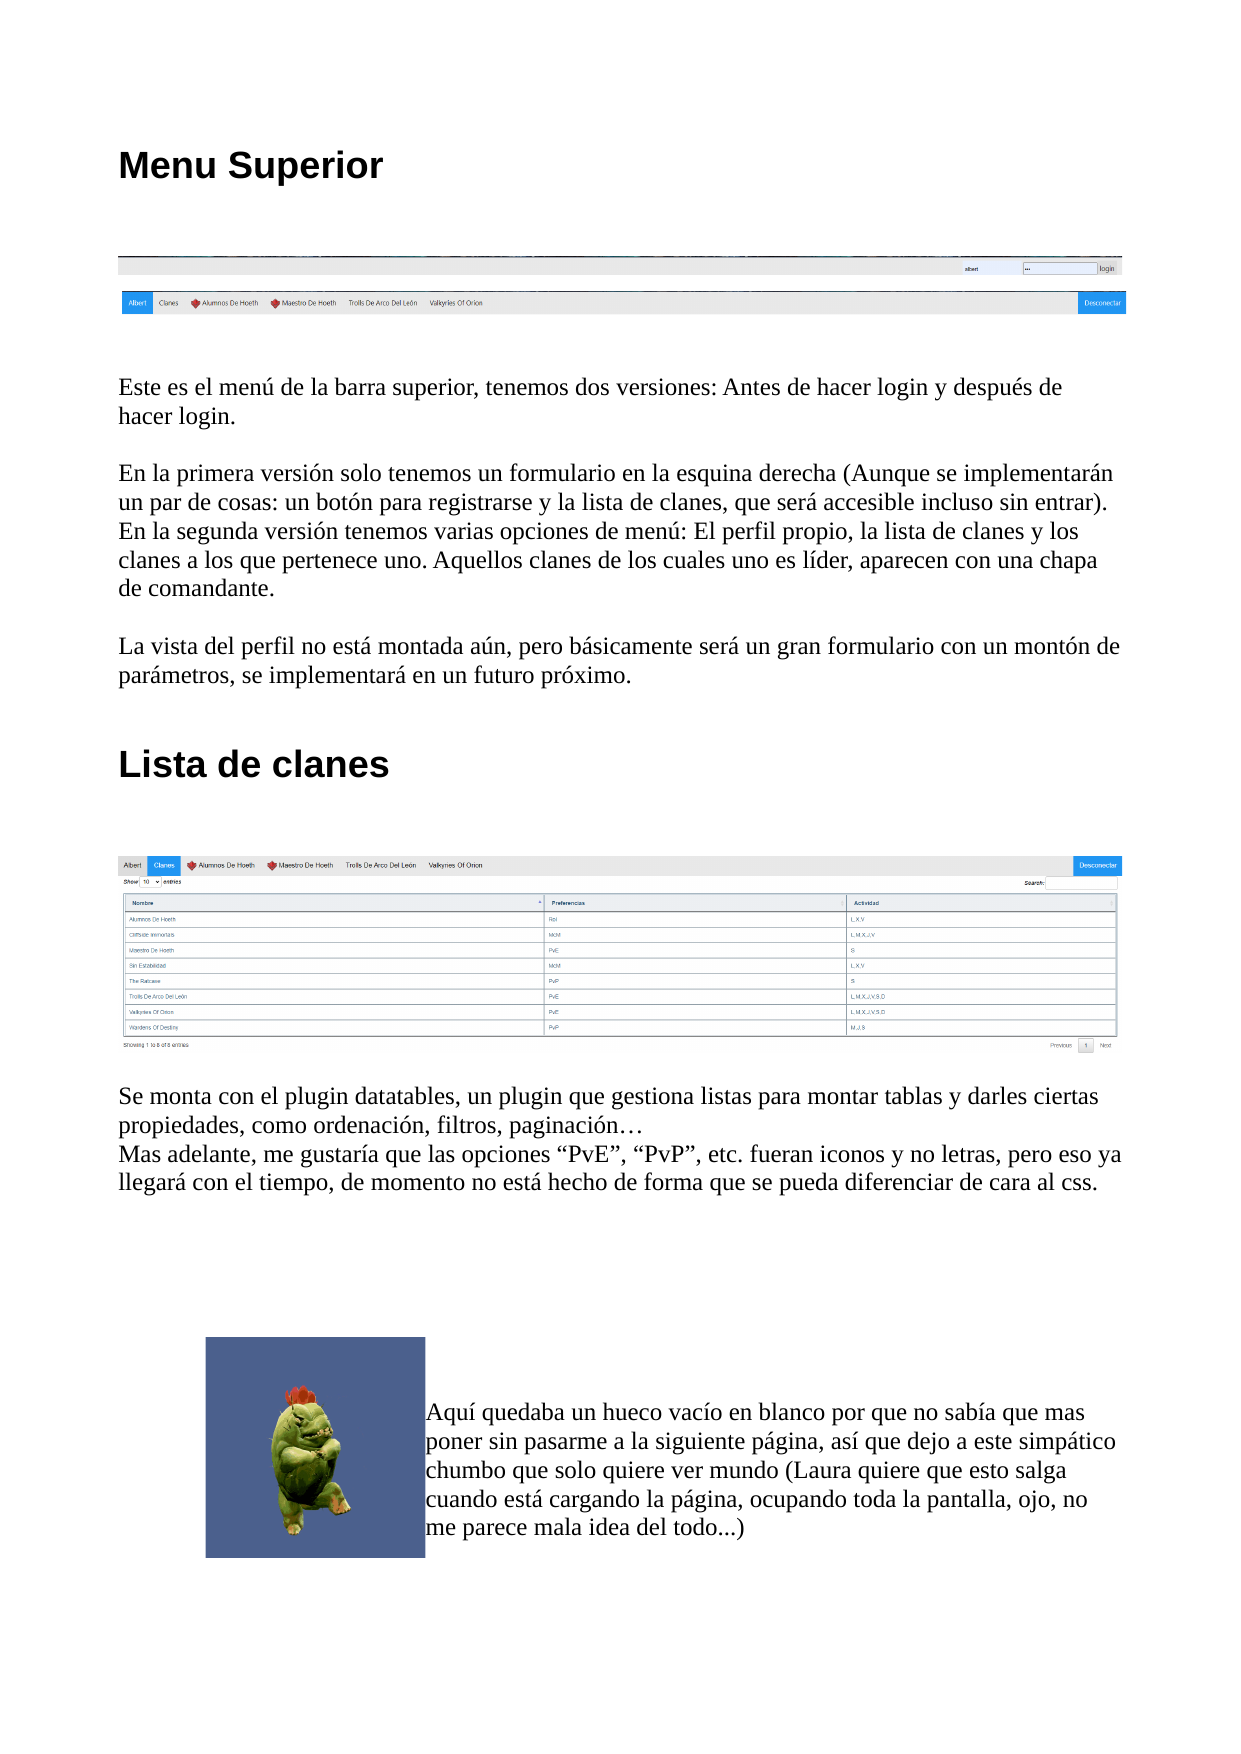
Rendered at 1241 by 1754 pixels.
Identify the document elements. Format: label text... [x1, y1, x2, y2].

text Se monta con el plugin datatables, un plugin que gestiona listas para montar tablas y darles ciertas propiedades, como ordenación, filtros, paginación… [118, 1053, 1122, 1139]
text Mas adelante, me gustaría que las opciones “PvE”, “PvP”, etc. fueran iconos y no letras, pero eso ya llegará con el tiempo, de momento no está hecho de forma que se pueda diferenciar de cara al css. [118, 1139, 1122, 1196]
picture [118, 856, 1123, 1053]
text La vista del perfil no está montada aún, pero básicamente será un gran formulario con un montón de parámetros, se implementará en un futuro próximo. [118, 631, 1122, 688]
text Este es el menú de la barra superior, tenemos dos versiones: Antes de hacer login y después de hacer login. [118, 275, 1122, 430]
picture [122, 291, 1127, 315]
subtitle Menu Superior [118, 143, 1122, 187]
text Aquí quedaba un hueco vacío en blanco por que no sabía que mas poner sin pasarme a la siguiente página, así que dejo a este simpático chumbo que solo quiere ver mundo (Laura quiere que esto salga cuando está cargando la página, ocupando toda la pantalla, ojo, no me parece mala idea del todo...) [118, 1311, 1122, 1541]
text En la primera versión solo tenemos un formulario en la esquina derecha (Aunque se implementarán un par de cosas: un botón para registrarse y la lista de clanes, que será accesible incluso sin entrar). En la segunda versión tenemos varias opciones de menú: El perfil propio, la lista de clanes y los clanes a los que pertenece uno. Aquellos clanes de los cuales uno es líder, aparecen con una chapa de comandante. [118, 458, 1122, 602]
subtitle Lista de clanes [118, 742, 1122, 786]
picture [118, 256, 1123, 275]
picture [205, 1337, 426, 1558]
